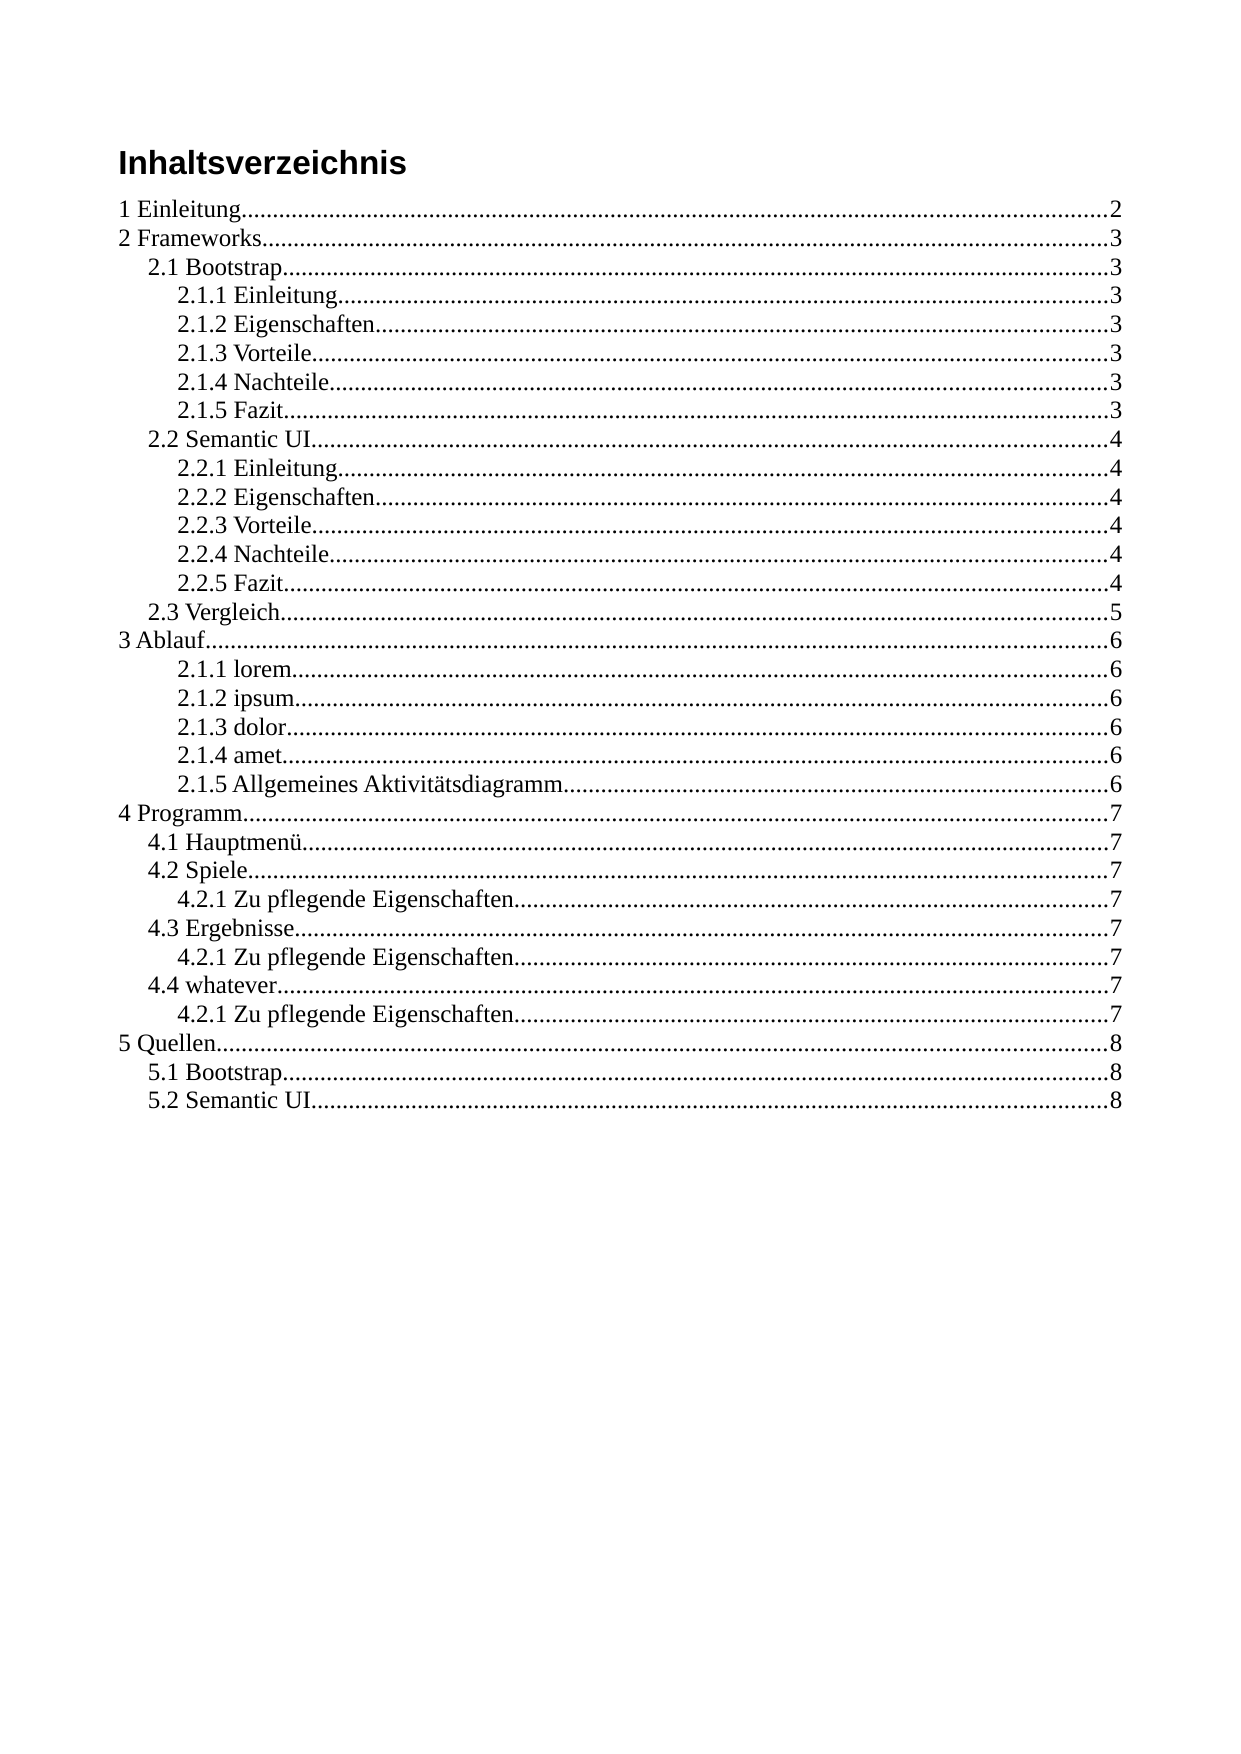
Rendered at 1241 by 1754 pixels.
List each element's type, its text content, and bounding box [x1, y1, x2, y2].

text 4.2.1 Zu pflegende Eigenschaften 7 [177, 942, 1122, 970]
subtitle Inhaltsverzeichnis [118, 143, 1122, 182]
text 2.3 Vergleich 5 [148, 597, 1122, 625]
text 4.2 Spiele 7 [148, 855, 1122, 884]
text 2.2.3 Vorteile 4 [177, 510, 1122, 539]
text 4.3 Ergebnisse 7 [148, 913, 1122, 942]
text 2.2.5 Fazit 4 [177, 568, 1122, 597]
text 5.2 Semantic UI 8 [148, 1085, 1122, 1114]
text 2.2.4 Nachteile 4 [177, 539, 1122, 568]
text 2.1.2 Eigenschaften 3 [177, 309, 1122, 338]
text 2.1.1 Einleitung 3 [177, 280, 1122, 309]
text 4.1 Hauptmenü 7 [148, 827, 1122, 855]
text 2.1.4 Nachteile 3 [177, 367, 1122, 395]
text 2 Frameworks 3 [118, 223, 1122, 252]
text 2.1.4 amet 6 [177, 740, 1122, 769]
text 4.4 whatever 7 [148, 970, 1122, 999]
text 4.2.1 Zu pflegende Eigenschaften 7 [177, 884, 1122, 913]
text 2.1.3 Vorteile 3 [177, 338, 1122, 367]
text 2.1 Bootstrap 3 [148, 252, 1122, 280]
text 2.1.1 lorem 6 [177, 654, 1122, 683]
text 5.1 Bootstrap 8 [148, 1057, 1122, 1085]
text 4.2.1 Zu pflegende Eigenschaften 7 [177, 999, 1122, 1028]
text 2.1.5 Allgemeines Aktivitätsdiagramm 6 [177, 769, 1122, 798]
text 1 Einleitung 2 [118, 194, 1122, 223]
text 2.1.5 Fazit 3 [177, 395, 1122, 424]
text 2.2 Semantic UI 4 [148, 424, 1122, 453]
text 5 Quellen 8 [118, 1028, 1122, 1057]
text 3 Ablauf 6 [118, 625, 1122, 654]
text 4 Programm 7 [118, 798, 1122, 827]
text 2.2.2 Eigenschaften 4 [177, 482, 1122, 510]
text 2.1.3 dolor 6 [177, 712, 1122, 740]
text 2.2.1 Einleitung 4 [177, 453, 1122, 482]
text 2.1.2 ipsum 6 [177, 683, 1122, 712]
